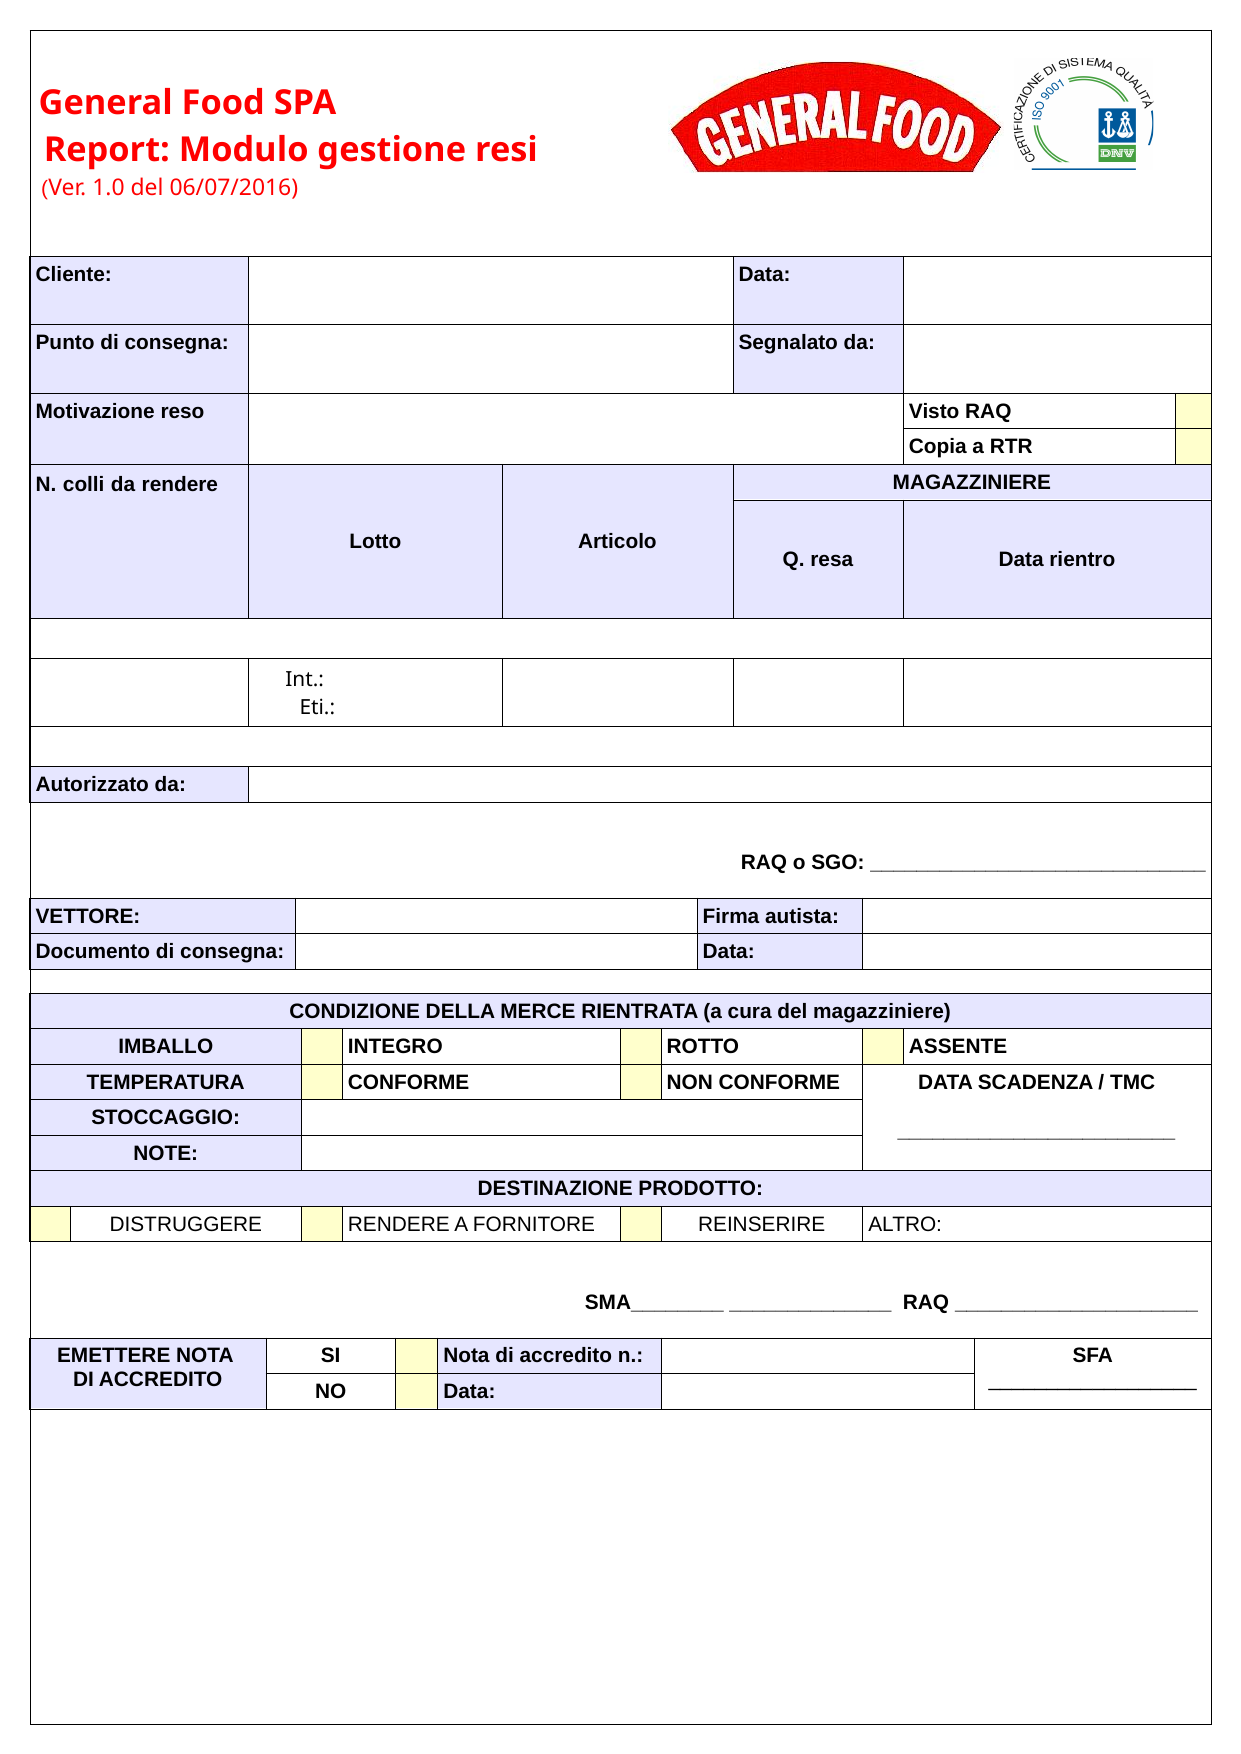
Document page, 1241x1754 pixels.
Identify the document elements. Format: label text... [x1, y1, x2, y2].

table_cell [621, 1207, 661, 1241]
text </for> [31, 1410, 1211, 1437]
table_cell Data: [698, 934, 862, 969]
table_cell <o.partner_ref> [904, 325, 1211, 393]
table_header Nota di accredito n.: [438, 1339, 661, 1373]
table_cell [734, 659, 903, 726]
table_cell DISTRUGGERE [71, 1207, 301, 1241]
table_header [863, 899, 1211, 933]
table_header SI [267, 1339, 395, 1373]
table_cell Autorizzato da: [31, 767, 248, 802]
table_cell <for each="l in o.product_ids"> [31, 619, 1211, 658]
table_header Cliente: [31, 257, 248, 324]
table_cell DESTINAZIONE PRODOTTO: [31, 1171, 1211, 1206]
table_cell [621, 1029, 661, 1064]
table_cell [302, 1136, 862, 1170]
table_cell [1176, 429, 1211, 464]
table_cell [302, 1100, 862, 1135]
table_cell Data rientro [904, 501, 1211, 618]
table_cell ALTRO: [863, 1207, 1211, 1241]
table_cell [863, 934, 1211, 969]
text RAQ o SGO: _____________________________ [31, 850, 1211, 874]
table_cell [396, 1374, 437, 1408]
table_cell [302, 1207, 342, 1241]
table_cell Q. resa [734, 501, 903, 618]
picture [1013, 58, 1154, 170]
table_cell [296, 934, 697, 969]
table_header SFA __________________ [975, 1339, 1211, 1408]
table_header [296, 899, 697, 933]
table_cell Motivazione reso [31, 394, 248, 464]
table_cell Lotto [249, 465, 502, 618]
table_header EMETTERE NOTA DI ACCREDITO [31, 1339, 266, 1408]
table_cell Visto RAQ [904, 394, 1175, 428]
table_cell CONFORME [343, 1065, 620, 1099]
table_cell Segnalato da: [734, 325, 903, 393]
text SMA________ ______________ RAQ _____________________ [31, 1289, 1211, 1313]
table_cell [662, 1374, 974, 1408]
table_cell ASSENTE [904, 1029, 1211, 1064]
table_cell Int.: <l.lot_id.name> Eti.: <l.label_lot> [249, 659, 502, 726]
table_cell [863, 1029, 903, 1064]
table_cell NOTE: [31, 1136, 301, 1170]
table_cell Copia a RTR [904, 429, 1175, 464]
table_cell [31, 659, 248, 726]
table_cell IMBALLO [31, 1029, 301, 1064]
table_cell <l.lot_id.product_id.name> [503, 659, 733, 726]
table_cell Punto di consegna: [31, 325, 248, 393]
table_header [662, 1339, 974, 1373]
table_cell Documento di consegna: [31, 934, 295, 969]
table_header Firma autista: [698, 899, 862, 933]
table_cell MAGAZZINIERE [734, 465, 1211, 499]
table_cell [249, 767, 1211, 802]
table_cell [31, 1207, 70, 1241]
table_cell N. colli da rendere<'\n%s' % o.request_quantity if o.request_quantity else ''> [31, 465, 248, 618]
table_header VETTORE: [31, 899, 295, 933]
table_cell DATA SCADENZA / TMC ________________________ [863, 1065, 1211, 1170]
text <for each="o in objects"> [31, 232, 1211, 256]
table_cell Data: [438, 1374, 661, 1408]
table_cell <o.partner_address_id.name if o.partner_address_id else ''> [249, 325, 733, 393]
table_header <formatLang(o.date, date=True) if o.date else ""> [904, 257, 1211, 324]
table_cell [302, 1029, 342, 1064]
table_cell STOCCAGGIO: [31, 1100, 301, 1135]
table_cell ROTTO [662, 1029, 862, 1064]
table_cell NO [267, 1374, 395, 1408]
picture [668, 60, 1004, 173]
table_cell [302, 1065, 342, 1099]
table_cell [1176, 394, 1211, 428]
table_cell NON CONFORME [662, 1065, 862, 1099]
table_header <o.partner_id.name if o.partner_id else ''> [249, 257, 733, 324]
table_header CONDIZIONE DELLA MERCE RIENTRATA (a cura del magazziniere) [31, 994, 1211, 1028]
table_header [396, 1339, 437, 1373]
table_header Data: [734, 257, 903, 324]
table_cell REINSERIRE [662, 1207, 862, 1241]
table_cell TEMPERATURA [31, 1065, 301, 1099]
table_cell INTEGRO [343, 1029, 620, 1064]
table_cell [904, 659, 1211, 726]
table_cell RENDERE A FORNITORE [343, 1207, 620, 1241]
table_cell </for> [31, 727, 1211, 766]
table_cell [621, 1065, 661, 1099]
table_cell Articolo [503, 465, 733, 618]
table_cell <o.subject or ''> [249, 394, 903, 464]
